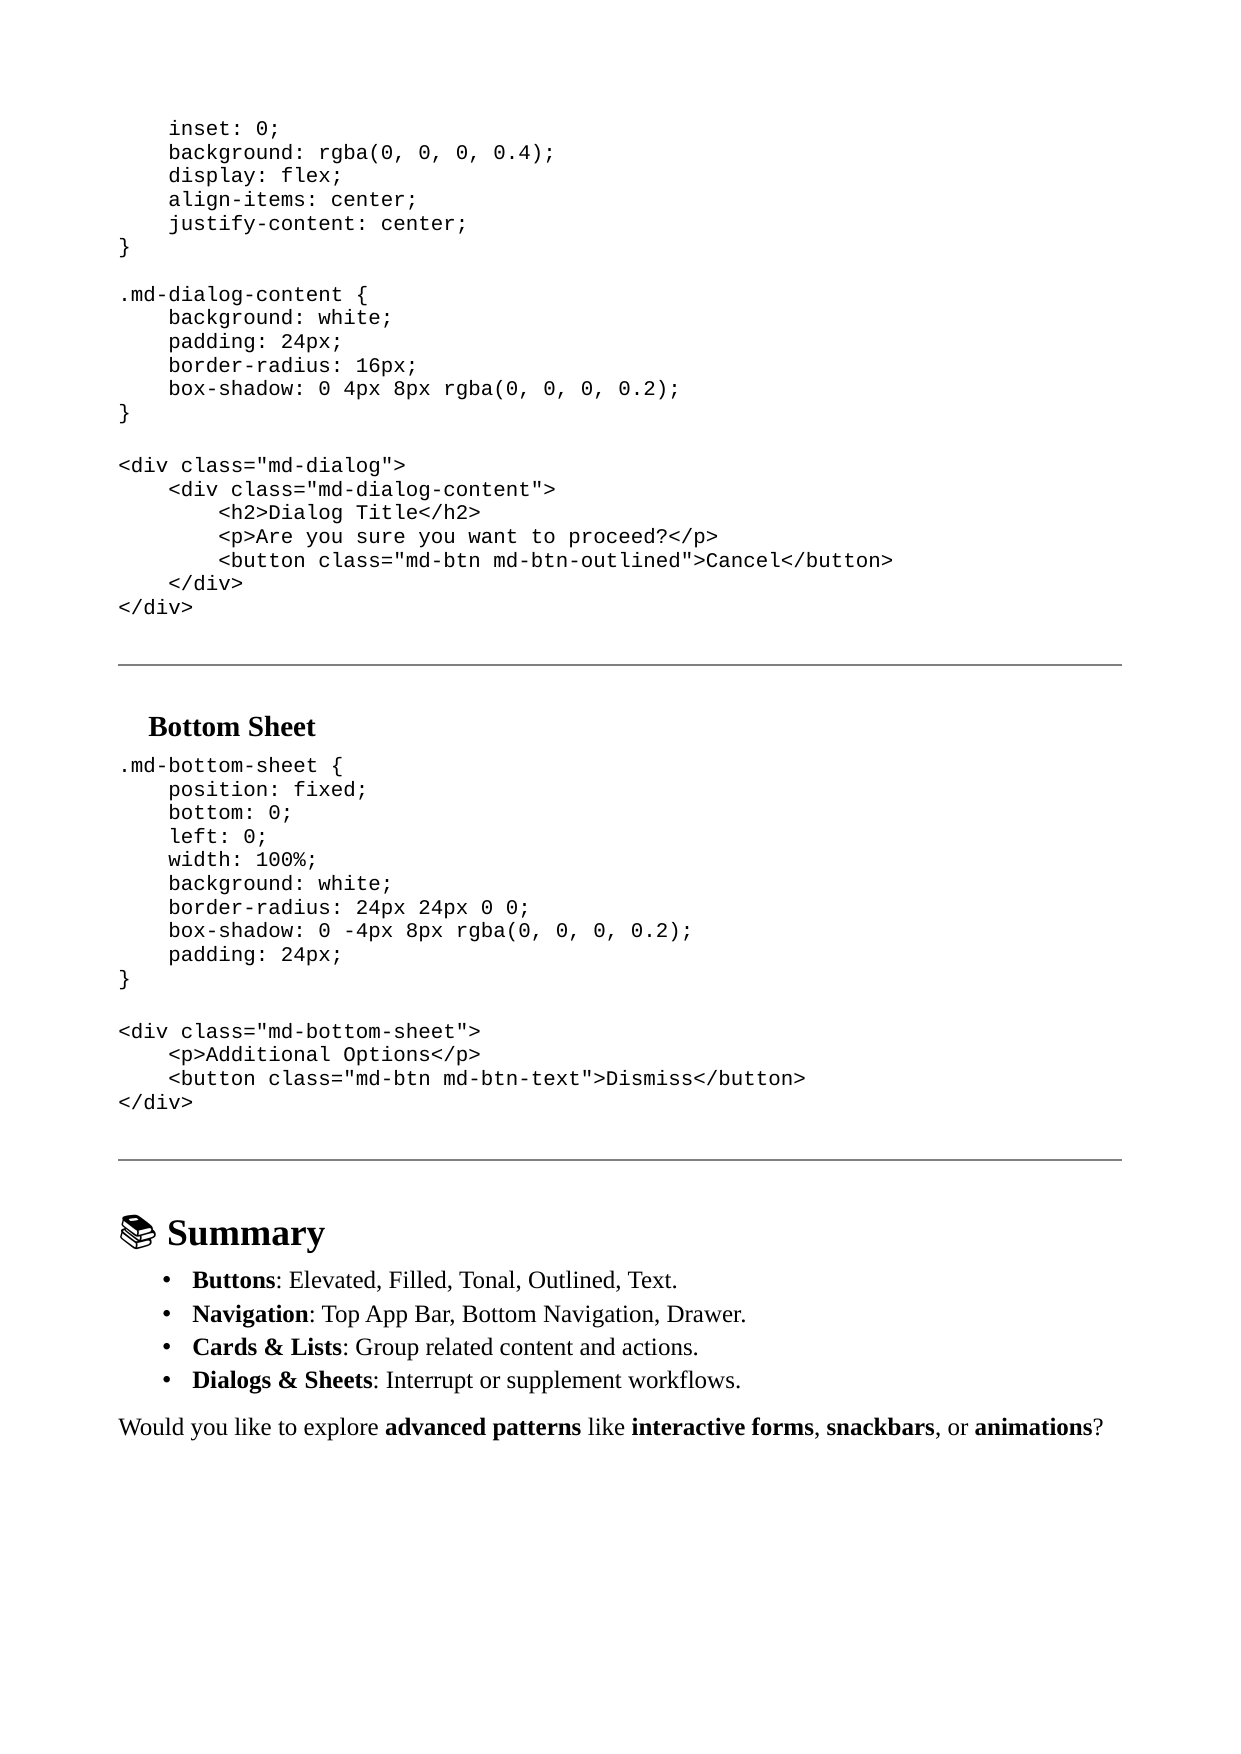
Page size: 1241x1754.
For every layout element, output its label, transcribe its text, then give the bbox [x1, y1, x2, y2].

text <div class="md-dialog-content"> [118, 479, 1122, 502]
text } [118, 236, 1122, 260]
text .md-bottom-sheet { [118, 755, 1122, 778]
text width: 100%; [118, 849, 1122, 873]
text <button class="md-btn md-btn-outlined">Cancel</button> [118, 549, 1122, 573]
text inset: 0; [118, 118, 1122, 142]
text padding: 24px; [118, 944, 1122, 968]
list Cards & Lists: Group related content and actions. [162, 1332, 1122, 1360]
text box-shadow: 0 -4px 8px rgba(0, 0, 0, 0.2); [118, 920, 1122, 944]
subtitle 📐 Bottom Sheet [118, 709, 1122, 742]
text justify-content: center; [118, 213, 1122, 236]
text .md-dialog-content { [118, 284, 1122, 307]
text </div> [118, 573, 1122, 597]
text <div class="md-bottom-sheet"> [118, 1021, 1122, 1044]
text </div> [118, 1092, 1122, 1115]
text left: 0; [118, 826, 1122, 849]
text position: fixed; [118, 778, 1122, 802]
text padding: 24px; [118, 331, 1122, 354]
text <p>Additional Options</p> [118, 1044, 1122, 1068]
list Buttons: Elevated, Filled, Tonal, Outlined, Text. [162, 1266, 1122, 1294]
text background: white; [118, 873, 1122, 897]
text Would you like to explore advanced patterns like interactive forms, snackbars, or animations? [118, 1412, 1122, 1441]
text border-radius: 24px 24px 0 0; [118, 897, 1122, 920]
list Dialogs & Sheets: Interrupt or supplement workflows. [162, 1365, 1122, 1393]
text background: rgba(0, 0, 0, 0.4); [118, 142, 1122, 165]
text bottom: 0; [118, 802, 1122, 826]
text } [118, 968, 1122, 991]
text display: flex; [118, 165, 1122, 189]
list Navigation: Top App Bar, Bottom Navigation, Drawer. [162, 1299, 1122, 1327]
text <div class="md-dialog"> [118, 455, 1122, 479]
text <p>Are you sure you want to proceed?</p> [118, 526, 1122, 549]
text align-items: center; [118, 189, 1122, 213]
text <h2>Dialog Title</h2> [118, 502, 1122, 526]
text <button class="md-btn md-btn-text">Dismiss</button> [118, 1068, 1122, 1092]
text </div> [118, 597, 1122, 621]
text border-radius: 16px; [118, 354, 1122, 378]
text } [118, 402, 1122, 426]
text background: white; [118, 307, 1122, 331]
subtitle 📚 Summary [118, 1210, 1122, 1253]
text box-shadow: 0 4px 8px rgba(0, 0, 0, 0.2); [118, 378, 1122, 402]
